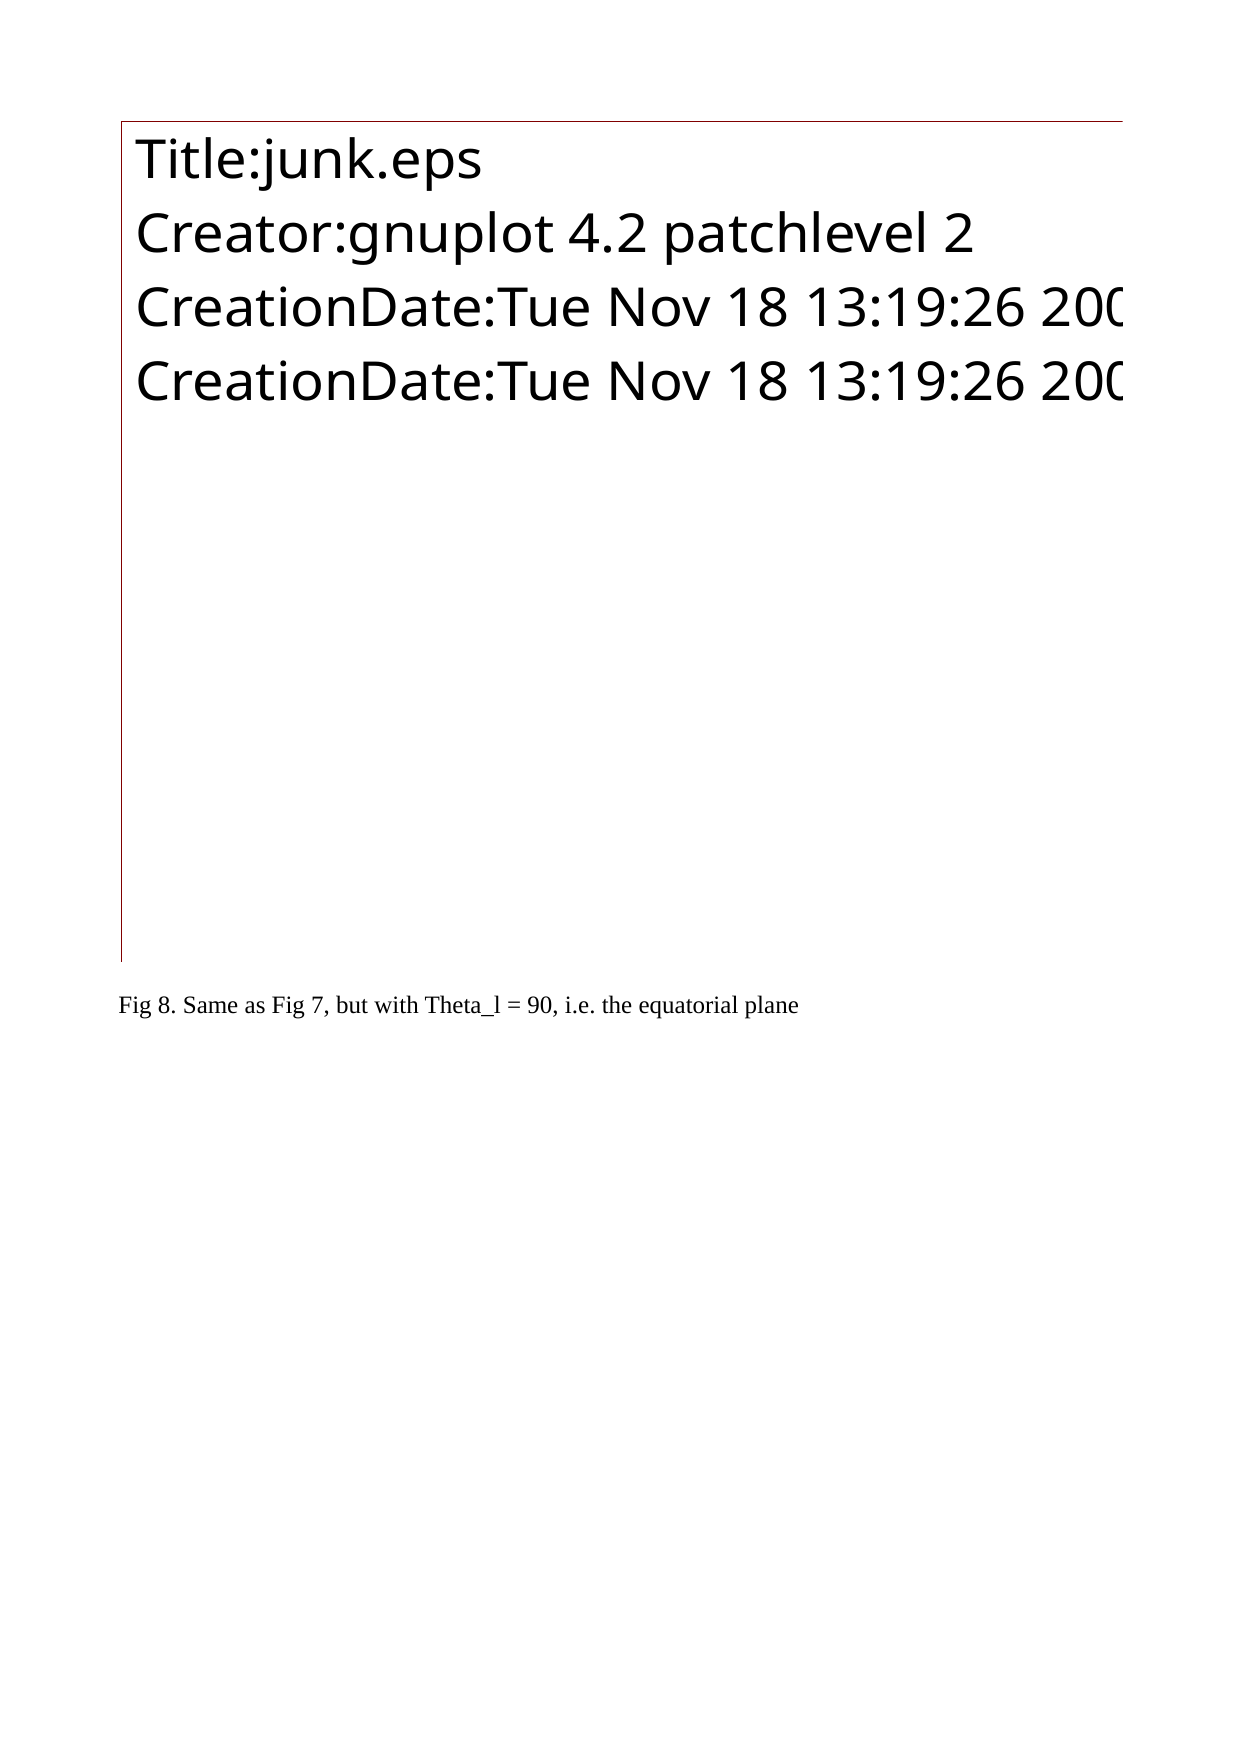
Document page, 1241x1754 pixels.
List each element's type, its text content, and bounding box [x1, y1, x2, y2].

text Fig 8. Same as Fig 7, but with Theta_l = 90, i.e. the equatorial plane [118, 990, 1122, 1019]
